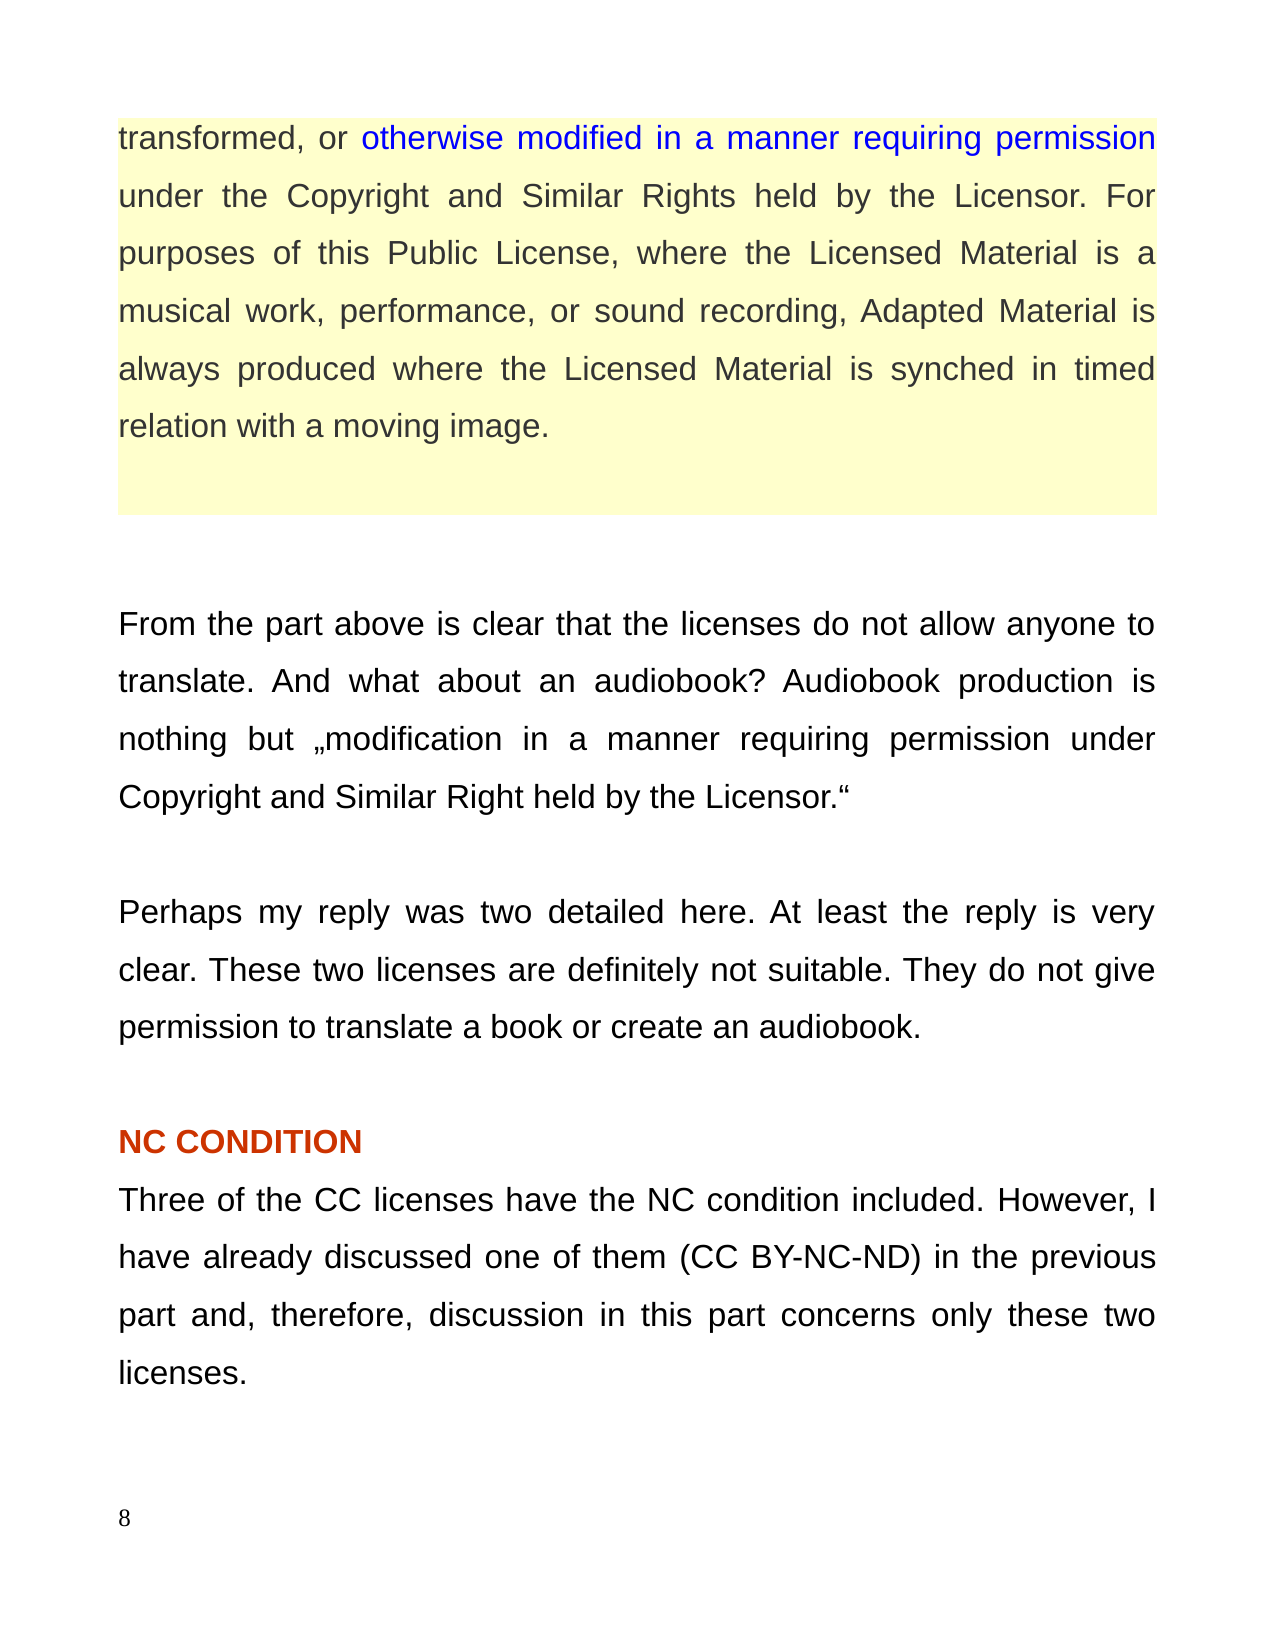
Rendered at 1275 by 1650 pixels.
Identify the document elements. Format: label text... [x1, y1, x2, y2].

text NC CONDITION [118, 1122, 1157, 1161]
text transformed, or otherwise modified in a manner requiring permission under the Copyright and Similar Rights held by the Licensor. For purposes of this Public License, where the Licensed Material is a musical work, performance, or sound recording, Adapted Material is always produced where the Licensed Material is synched in timed relation with a moving image. [118, 118, 1157, 444]
text Perhaps my reply was two detailed here. At least the reply is very clear. These two licenses are definitely not suitable. They do not give permission to translate a book or create an audiobook. [118, 892, 1157, 1046]
text Three of the CC licenses have the NC condition included. However, I have already discussed one of them (CC BY-NC-ND) in the previous part and, therefore, discussion in this part concerns only these two licenses. [118, 1180, 1157, 1391]
text From the part above is clear that the licenses do not allow anyone to translate. And what about an audiobook? Audiobook production is nothing but „modification in a manner requiring permission under Copyright and Similar Right held by the Licensor.“ [118, 604, 1157, 815]
